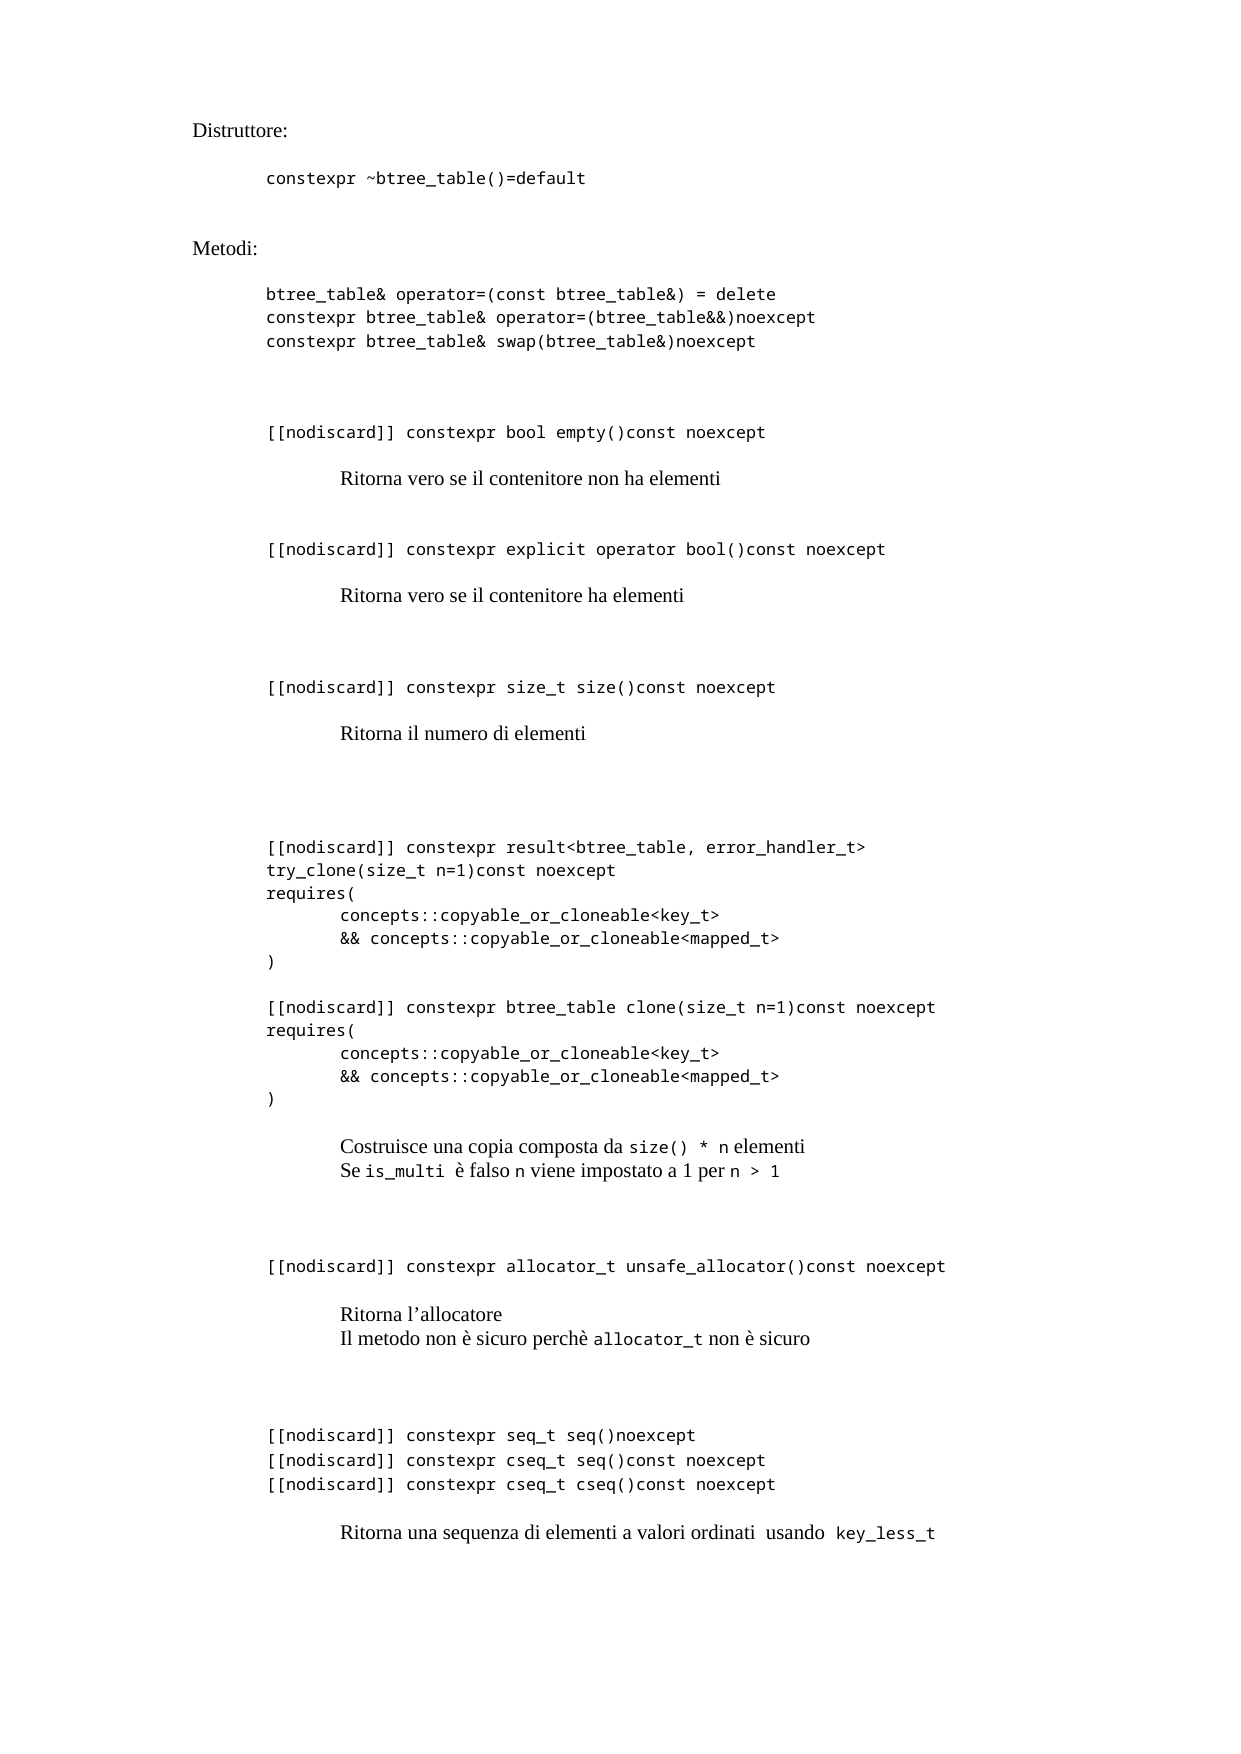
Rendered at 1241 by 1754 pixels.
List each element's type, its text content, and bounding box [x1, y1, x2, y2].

text [[nodiscard]] constexpr explicit operator bool()const noexcept [118, 536, 1122, 560]
text [[nodiscard]] constexpr seq_t seq()noexcept [118, 1422, 1122, 1447]
text Ritorna una sequenza di elementi a valori ordinati usando key_less_t [118, 1519, 1122, 1544]
text concepts::copyable_or_cloneable<key_t> && concepts::copyable_or_cloneable<mapped_t> [118, 904, 1122, 949]
text [[nodiscard]] constexpr cseq_t seq()const noexcept [118, 1447, 1122, 1471]
text concepts::copyable_or_cloneable<key_t> && concepts::copyable_or_cloneable<mapped_t> [118, 1042, 1122, 1087]
text try_clone(size_t n=1)const noexcept [118, 858, 1122, 881]
text Ritorna vero se il contenitore non ha elementi [118, 466, 1122, 491]
text Il metodo non è sicuro perchè allocator_t non è sicuro [118, 1326, 1122, 1350]
text ) [118, 1087, 1122, 1110]
text requires( [118, 1019, 1122, 1042]
text requires( [118, 881, 1122, 904]
text btree_table& operator=(const btree_table&) = delete [118, 283, 1122, 306]
text Ritorna il numero di elementi [118, 721, 1122, 745]
text Distruttore: [118, 118, 1122, 142]
text constexpr ~btree_table()=default [118, 165, 1122, 189]
text constexpr btree_table& operator=(btree_table&&)noexcept [118, 306, 1122, 328]
text [[nodiscard]] constexpr allocator_t unsafe_allocator()const noexcept [118, 1253, 1122, 1278]
text Metodi: [118, 236, 1122, 260]
text constexpr btree_table& swap(btree_table&)noexcept [118, 328, 1122, 353]
text [[nodiscard]] constexpr size_t size()const noexcept [118, 675, 1122, 698]
text [[nodiscard]] constexpr bool empty()const noexcept [118, 421, 1122, 443]
text Se is_multi è falso n viene impostato a 1 per n > 1 [118, 1158, 1122, 1182]
text [[nodiscard]] constexpr btree_table clone(size_t n=1)const noexcept [118, 996, 1122, 1019]
text [[nodiscard]] constexpr cseq_t cseq()const noexcept [118, 1471, 1122, 1496]
text ) [118, 949, 1122, 972]
text Costruisce una copia composta da size() * n elementi [118, 1134, 1122, 1158]
text Ritorna l’allocatore [118, 1302, 1122, 1326]
text [[nodiscard]] constexpr result<btree_table, error_handler_t> [118, 836, 1122, 858]
text Ritorna vero se il contenitore ha elementi [118, 583, 1122, 607]
